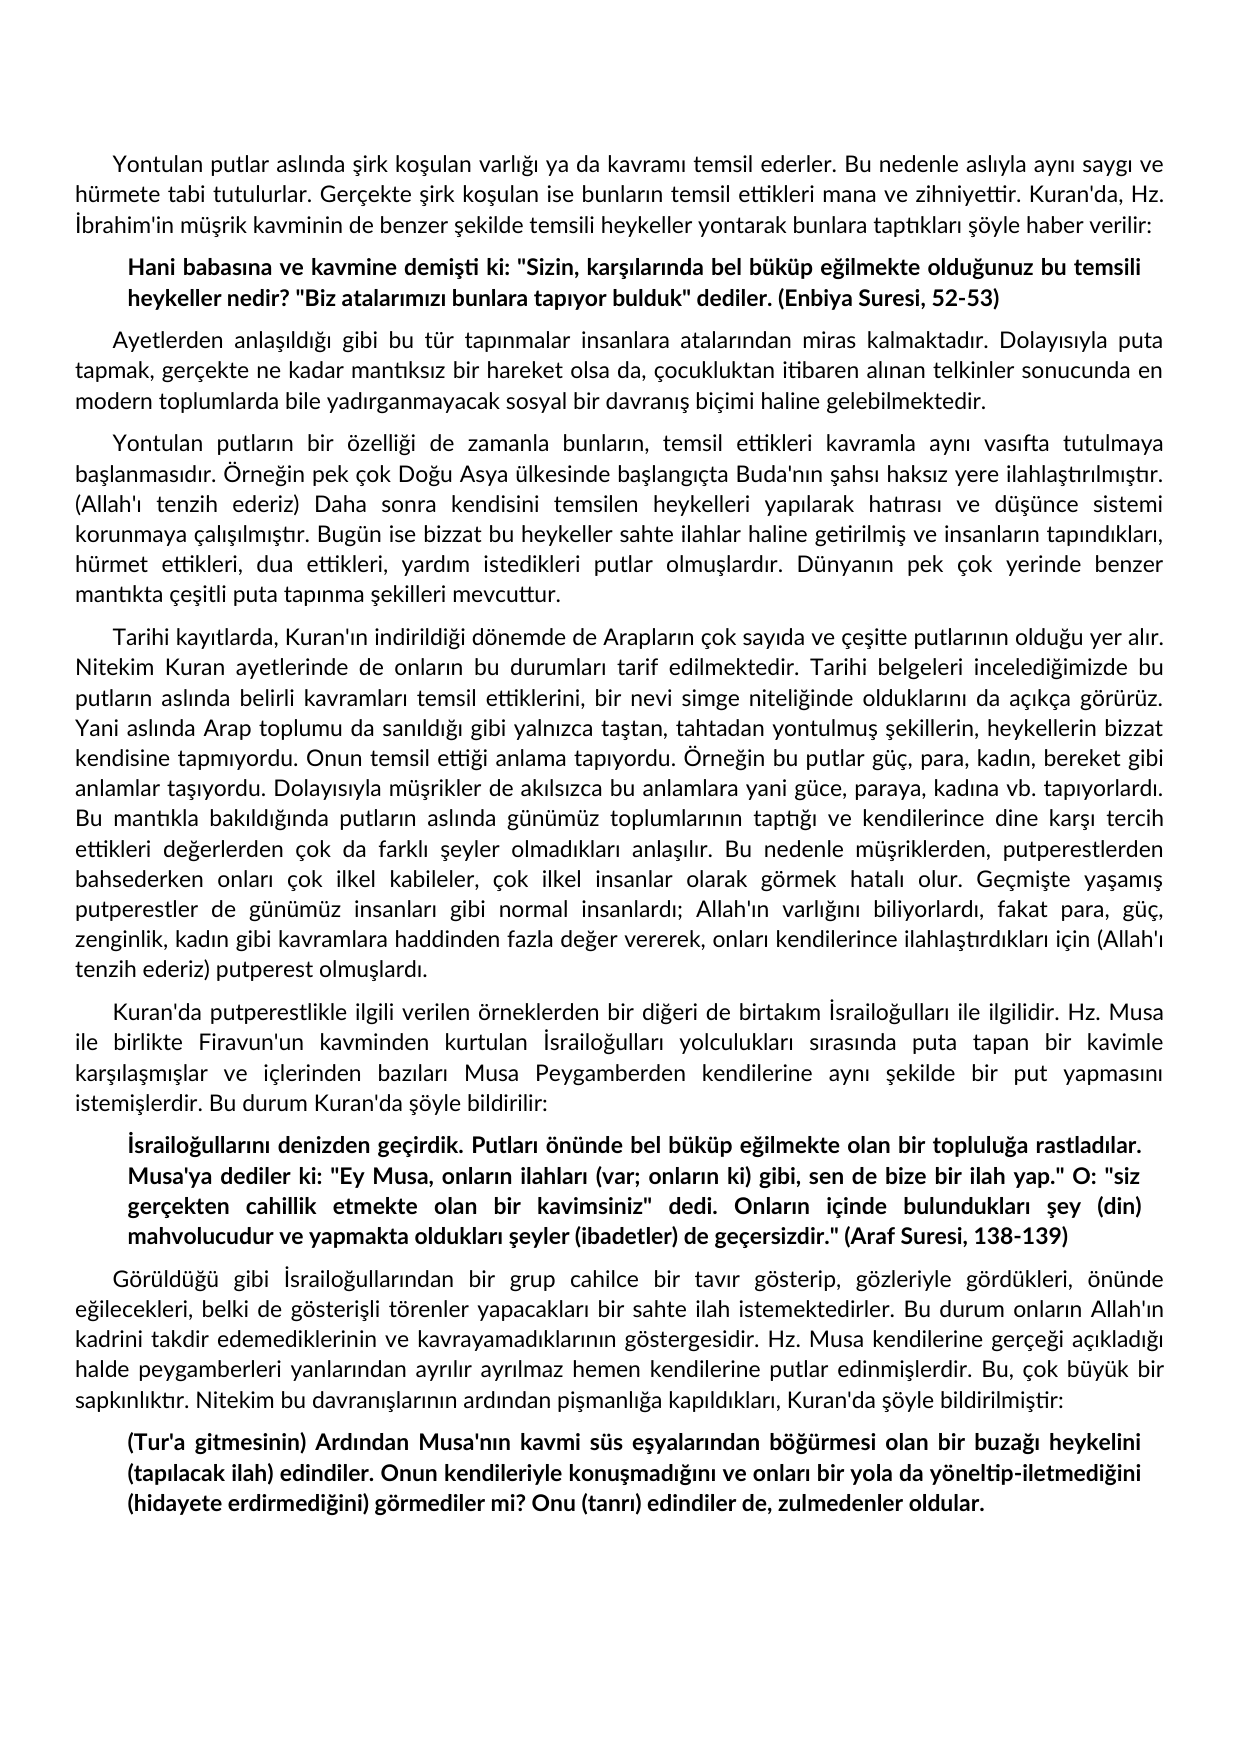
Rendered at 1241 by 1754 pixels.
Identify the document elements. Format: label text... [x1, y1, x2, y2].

text (Tur'a gitmesinin) Ardından Musa'nın kavmi süs eşyalarından böğürmesi olan bir buzağı heykelini (tapılacak ilah) edindiler. Onun kendileriyle konuşmadığını ve onları bir yola da yöneltip-iletmediğini (hidayete erdirmediğini) görmediler mi? Onu (tanrı) edindiler de, zulmedenler oldular. [127, 1428, 1143, 1516]
text Görüldüğü gibi İsrailoğullarından bir grup cahilce bir tavır gösterip, gözleriyle gördükleri, önünde eğilecekleri, belki de gösterişli törenler yapacakları bir sahte ilah istemektedirler. Bu durum onların Allah'ın kadrini takdir edemediklerinin ve kavrayamadıklarının göstergesidir. Hz. Musa kendilerine gerçeği açıkladığı halde peygamberleri yanlarından ayrılır ayrılmaz hemen kendilerine putlar edinmişlerdir. Bu, çok büyük bir sapkınlıktır. Nitekim bu davranışlarının ardından pişmanlığa kapıldıkları, Kuran'da şöyle bildirilmiştir: [75, 1264, 1165, 1413]
text Ayetlerden anlaşıldığı gibi bu tür tapınmalar insanlara atalarından miras kalmaktadır. Dolayısıyla puta tapmak, gerçekte ne kadar mantıksız bir hareket olsa da, çocukluktan itibaren alınan telkinler sonucunda en modern toplumlarda bile yadırganmayacak sosyal bir davranış biçimi haline gelebilmektedir. [75, 326, 1165, 414]
text Kuran'da putperestlikle ilgili verilen örneklerden bir diğeri de birtakım İsrailoğulları ile ilgilidir. Hz. Musa ile birlikte Firavun'un kavminden kurtulan İsrailoğulları yolculukları sırasında puta tapan bir kavimle karşılaşmışlar ve içlerinden bazıları Musa Peygamberden kendilerine aynı şekilde bir put yapmasını istemişlerdir. Bu durum Kuran'da şöyle bildirilir: [75, 998, 1165, 1116]
text Yontulan putlar aslında şirk koşulan varlığı ya da kavramı temsil ederler. Bu nedenle aslıyla aynı saygı ve hürmete tabi tutulurlar. Gerçekte şirk koşulan ise bunların temsil ettikleri mana ve zihniyettir. Kuran'da, Hz. İbrahim'in müşrik kavminin de benzer şekilde temsili heykeller yontarak bunlara taptıkları şöyle haber verilir: [75, 150, 1165, 238]
text İsrailoğullarını denizden geçirdik. Putları önünde bel büküp eğilmekte olan bir topluluğa rastladılar. Musa'ya dediler ki: "Ey Musa, onların ilahları (var; onların ki) gibi, sen de bize bir ilah yap." O: "siz gerçekten cahillik etmekte olan bir kavimsiniz" dedi. Onların içinde bulundukları şey (din) mahvolucudur ve yapmakta oldukları şeyler (ibadetler) de geçersizdir." (Araf Suresi, 138-139) [127, 1131, 1143, 1249]
text Yontulan putların bir özelliği de zamanla bunların, temsil ettikleri kavramla aynı vasıfta tutulmaya başlanmasıdır. Örneğin pek çok Doğu Asya ülkesinde başlangıçta Buda'nın şahsı haksız yere ilahlaştırılmıştır. (Allah'ı tenzih ederiz) Daha sonra kendisini temsilen heykelleri yapılarak hatırası ve düşünce sistemi korunmaya çalışılmıştır. Bugün ise bizzat bu heykeller sahte ilahlar haline getirilmiş ve insanların tapındıkları, hürmet ettikleri, dua ettikleri, yardım istedikleri putlar olmuşlardır. Dünyanın pek çok yerinde benzer mantıkta çeşitli puta tapınma şekilleri mevcuttur. [75, 429, 1165, 608]
text Hani babasına ve kavmine demişti ki: "Sizin, karşılarında bel büküp eğilmekte olduğunuz bu temsili heykeller nedir? "Biz atalarımızı bunlara tapıyor bulduk" dediler. (Enbiya Suresi, 52-53) [127, 253, 1143, 311]
text Tarihi kayıtlarda, Kuran'ın indirildiği dönemde de Arapların çok sayıda ve çeşitte putlarının olduğu yer alır. Nitekim Kuran ayetlerinde de onların bu durumları tarif edilmektedir. Tarihi belgeleri incelediğimizde bu putların aslında belirli kavramları temsil ettiklerini, bir nevi simge niteliğinde olduklarını da açıkça görürüz. Yani aslında Arap toplumu da sanıldığı gibi yalnızca taştan, tahtadan yontulmuş şekillerin, heykellerin bizzat kendisine tapmıyordu. Onun temsil ettiği anlama tapıyordu. Örneğin bu putlar güç, para, kadın, bereket gibi anlamlar taşıyordu. Dolayısıyla müşrikler de akılsızca bu anlamlara yani güce, paraya, kadına vb. tapıyorlardı. Bu mantıkla bakıldığında putların aslında günümüz toplumlarının taptığı ve kendilerince dine karşı tercih ettikleri değerlerden çok da farklı şeyler olmadıkları anlaşılır. Bu nedenle müşriklerden, putperestlerden bahsederken onları çok ilkel kabileler, çok ilkel insanlar olarak görmek hatalı olur. Geçmişte yaşamış putperestler de günümüz insanları gibi normal insanlardı; Allah'ın varlığını biliyorlardı, fakat para, güç, zenginlik, kadın gibi kavramlara haddinden fazla değer vererek, onları kendilerince ilahlaştırdıkları için (Allah'ı tenzih ederiz) putperest olmuşlardı. [75, 623, 1165, 983]
